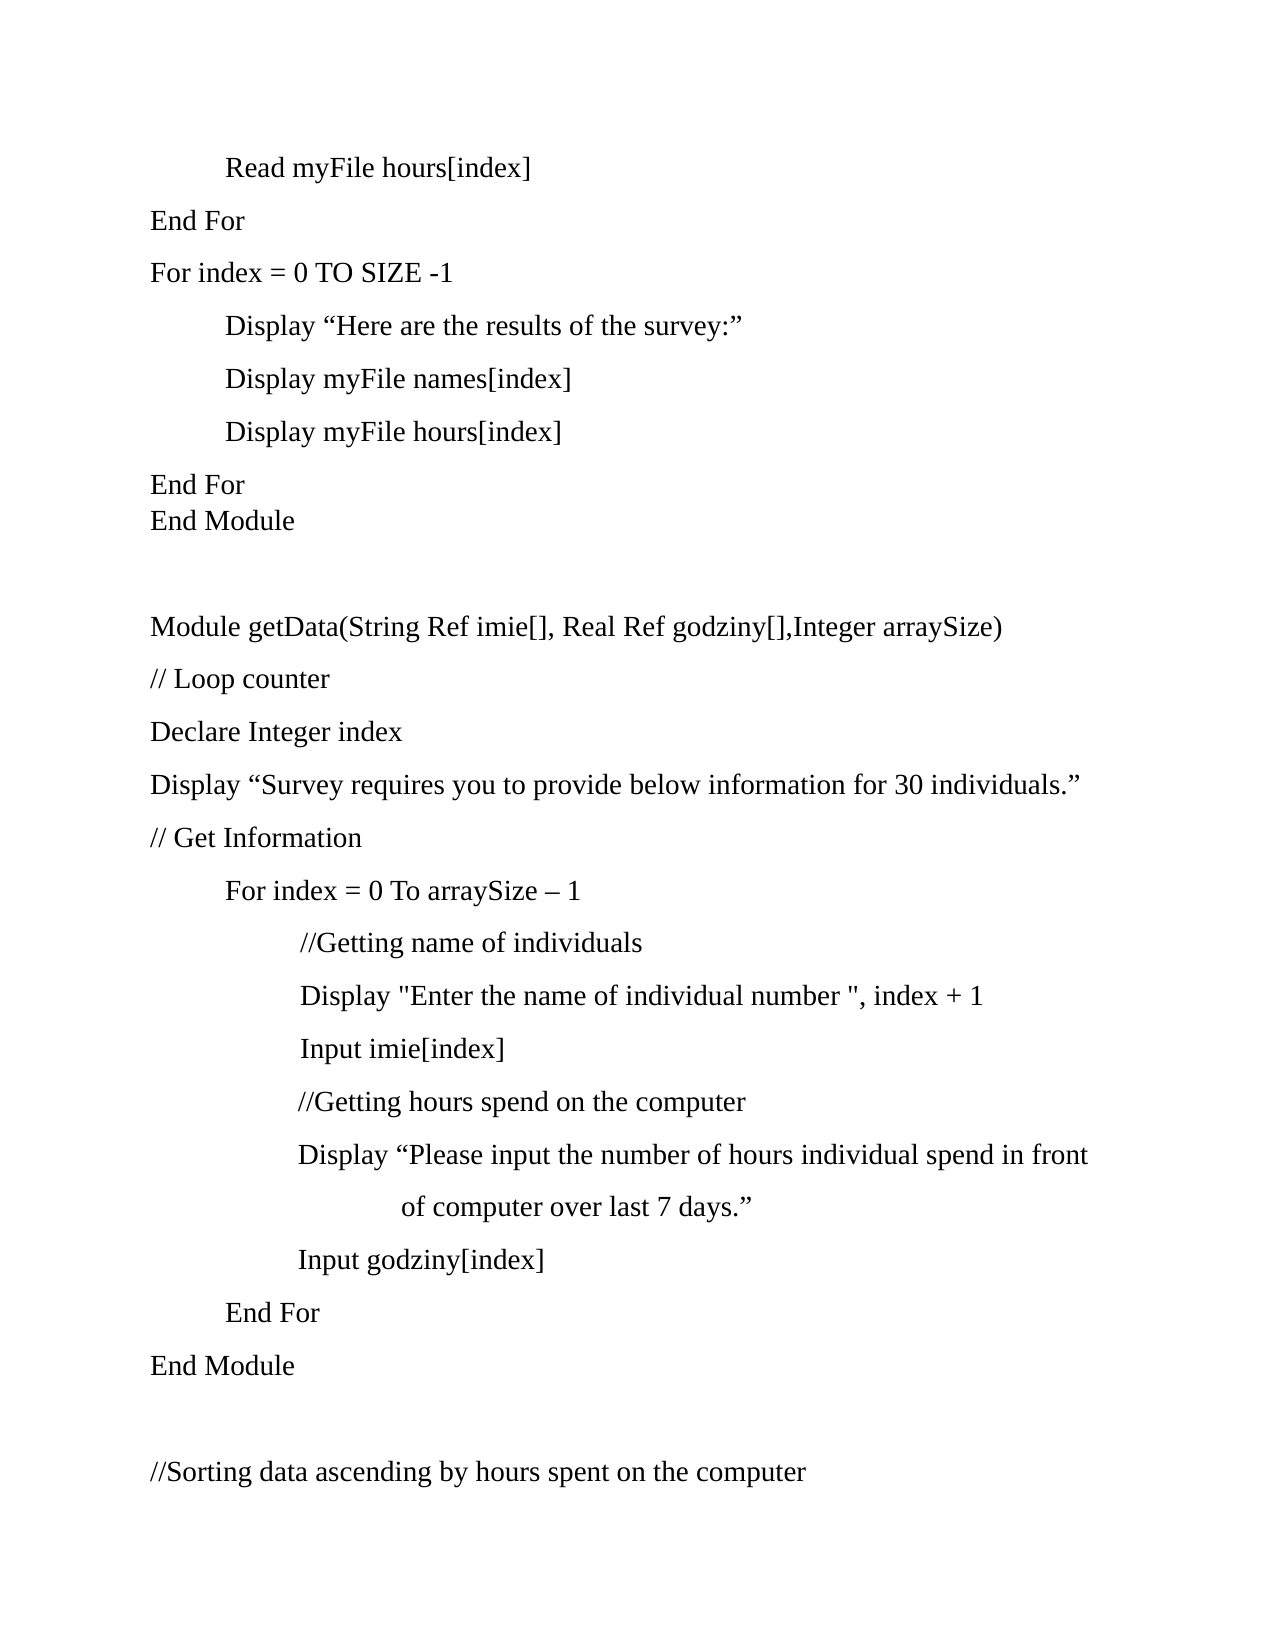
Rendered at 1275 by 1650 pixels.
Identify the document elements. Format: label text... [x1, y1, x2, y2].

text Input imie[index] [225, 1031, 1125, 1065]
text End For End Module [150, 467, 1125, 537]
text Display "Enter the name of individual number ", index + 1 [225, 978, 1125, 1012]
text Display “Please input the number of hours individual spend in front [150, 1137, 1125, 1170]
text Module getData(String Ref imie[], Real Ref godziny[],Integer arraySize) [150, 609, 1125, 642]
text //Sorting data ascending by hours spent on the computer [150, 1454, 1125, 1487]
text //Getting name of individuals [225, 926, 1125, 959]
text //Getting hours spend on the computer [150, 1084, 1125, 1117]
text Display “Survey requires you to provide below information for 30 individuals.” [150, 767, 1125, 801]
text // Get Information [150, 820, 1125, 853]
text Declare Integer index [150, 714, 1125, 748]
text End For [150, 1295, 1125, 1329]
text of computer over last 7 days.” [150, 1189, 1125, 1223]
text Read myFile hours[index] [150, 150, 1125, 183]
text Display “Here are the results of the survey:” [150, 308, 1125, 342]
text Display myFile names[index] [150, 361, 1125, 395]
text // Loop counter [150, 661, 1125, 695]
text End For [150, 203, 1125, 236]
text Input godziny[index] [150, 1242, 1125, 1276]
text Display myFile hours[index] [150, 414, 1125, 448]
text For index = 0 TO SIZE -1 [150, 256, 1125, 289]
text End Module [150, 1348, 1125, 1382]
text For index = 0 To arraySize – 1 [150, 873, 1125, 906]
